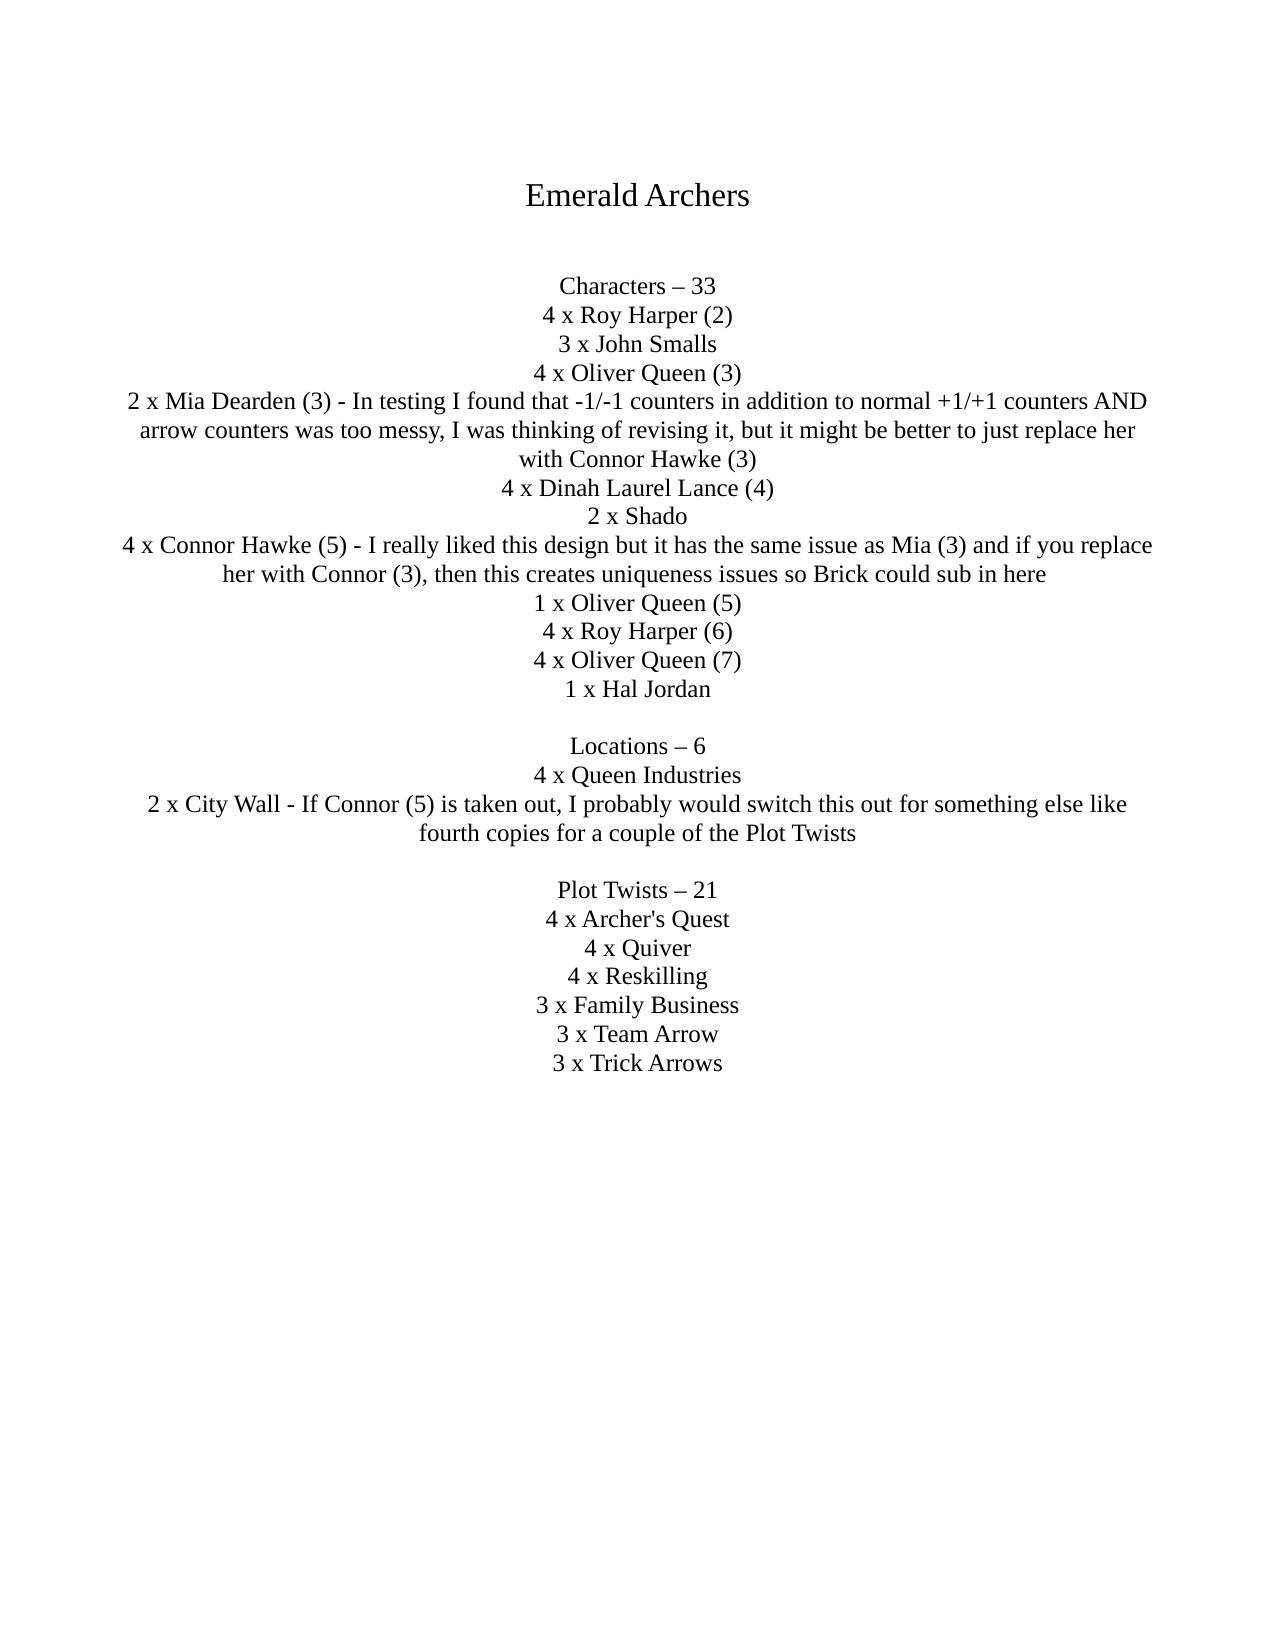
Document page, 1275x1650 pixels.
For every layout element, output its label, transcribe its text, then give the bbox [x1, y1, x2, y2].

text 4 x Quiver [118, 933, 1157, 961]
text 4 x Connor Hawke (5) - I really liked this design but it has the same issue as Mia (3) and if you replace her with Connor (3), then this creates uniqueness issues so Brick could sub in here [118, 530, 1157, 588]
text 4 x Dinah Laurel Lance (4) [118, 473, 1157, 501]
text Plot Twists – 21 [118, 875, 1157, 904]
text 4 x Roy Harper (6) [118, 616, 1157, 645]
text 2 x City Wall - If Connor (5) is taken out, I probably would switch this out for something else like fourth copies for a couple of the Plot Twists [118, 789, 1157, 846]
text Locations – 6 [118, 731, 1157, 760]
text 4 x Roy Harper (2) [118, 300, 1157, 329]
text 3 x John Smalls [118, 329, 1157, 358]
text 1 x Hal Jordan [118, 674, 1157, 703]
text 3 x Family Business [118, 990, 1157, 1019]
text 2 x Shado [118, 501, 1157, 530]
text 4 x Oliver Queen (7) [118, 645, 1157, 674]
text 2 x Mia Dearden (3) - In testing I found that -1/-1 counters in addition to normal +1/+1 counters AND arrow counters was too messy, I was thinking of revising it, but it might be better to just replace her with Connor Hawke (3) [118, 386, 1157, 473]
text 3 x Team Arrow [118, 1019, 1157, 1048]
text 1 x Oliver Queen (5) [118, 588, 1157, 616]
text Emerald Archers [118, 176, 1157, 214]
text 4 x Archer's Quest [118, 904, 1157, 933]
text 4 x Reskilling [118, 961, 1157, 990]
text 4 x Queen Industries [118, 760, 1157, 789]
text 3 x Trick Arrows [118, 1048, 1157, 1076]
text Characters – 33 [118, 271, 1157, 300]
text 4 x Oliver Queen (3) [118, 358, 1157, 386]
